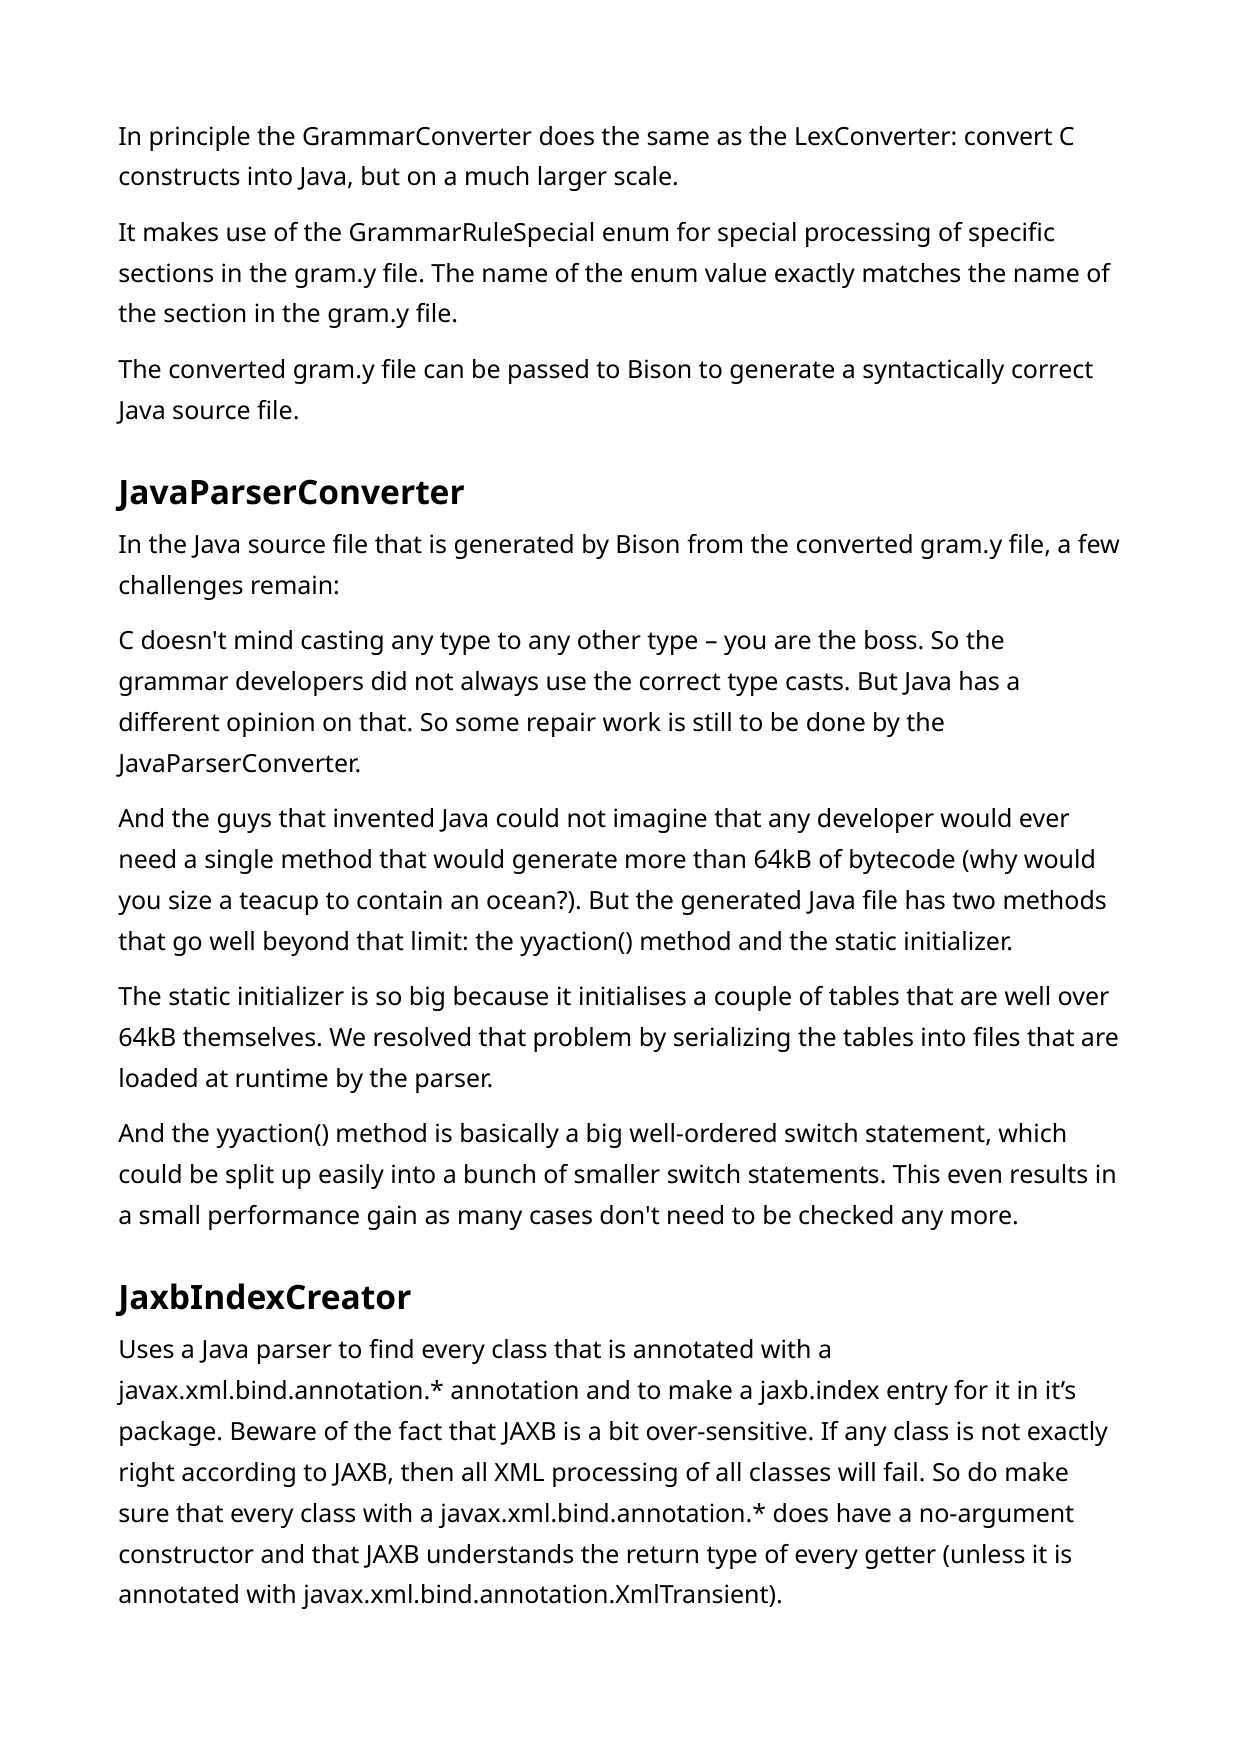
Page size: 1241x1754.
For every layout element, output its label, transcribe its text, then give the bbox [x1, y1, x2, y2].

text And the yyaction() method is basically a big well-ordered switch statement, which could be split up easily into a bunch of smaller switch statements. This even results in a small performance gain as many cases don't need to be checked any more. [118, 1116, 1122, 1232]
text Uses a Java parser to find every class that is annotated with a javax.xml.bind.annotation.* annotation and to make a jaxb.index entry for it in it’s package. Beware of the fact that JAXB is a bit over-sensitive. If any class is not exactly right according to JAXB, then all XML processing of all classes will fail. So do make sure that every class with a javax.xml.bind.annotation.* does have a no-argument constructor and that JAXB understands the return type of every getter (unless it is annotated with javax.xml.bind.annotation.XmlTransient). [118, 1332, 1122, 1611]
subtitle JavaParserConverter [118, 468, 1122, 514]
text It makes use of the GrammarRuleSpecial enum for special processing of specific sections in the gram.y file. The name of the enum value exactly matches the name of the section in the gram.y file. [118, 214, 1122, 330]
text C doesn't mind casting any type to any other type – you are the boss. So the grammar developers did not always use the correct type casts. But Java has a different opinion on that. So some repair work is still to be done by the JavaParserConverter. [118, 623, 1122, 779]
subtitle JaxbIndexCreator [118, 1274, 1122, 1319]
text In the Java source file that is generated by Bison from the converted gram.y file, a few challenges remain: [118, 527, 1122, 602]
text The static initializer is so big because it initialises a couple of tables that are well over 64kB themselves. We resolved that problem by serializing the tables into files that are loaded at runtime by the parser. [118, 979, 1122, 1094]
text And the guys that invented Java could not imagine that any developer would ever need a single method that would generate more than 64kB of bytecode (why would you size a teacup to contain an ocean?). But the generated Java file has two methods that go well beyond that limit: the yyaction() method and the static initializer. [118, 801, 1122, 957]
text In principle the GrammarConverter does the same as the LexConverter: convert C constructs into Java, but on a much larger scale. [118, 118, 1122, 193]
text The converted gram.y file can be passed to Bison to generate a syntactically correct Java source file. [118, 351, 1122, 426]
